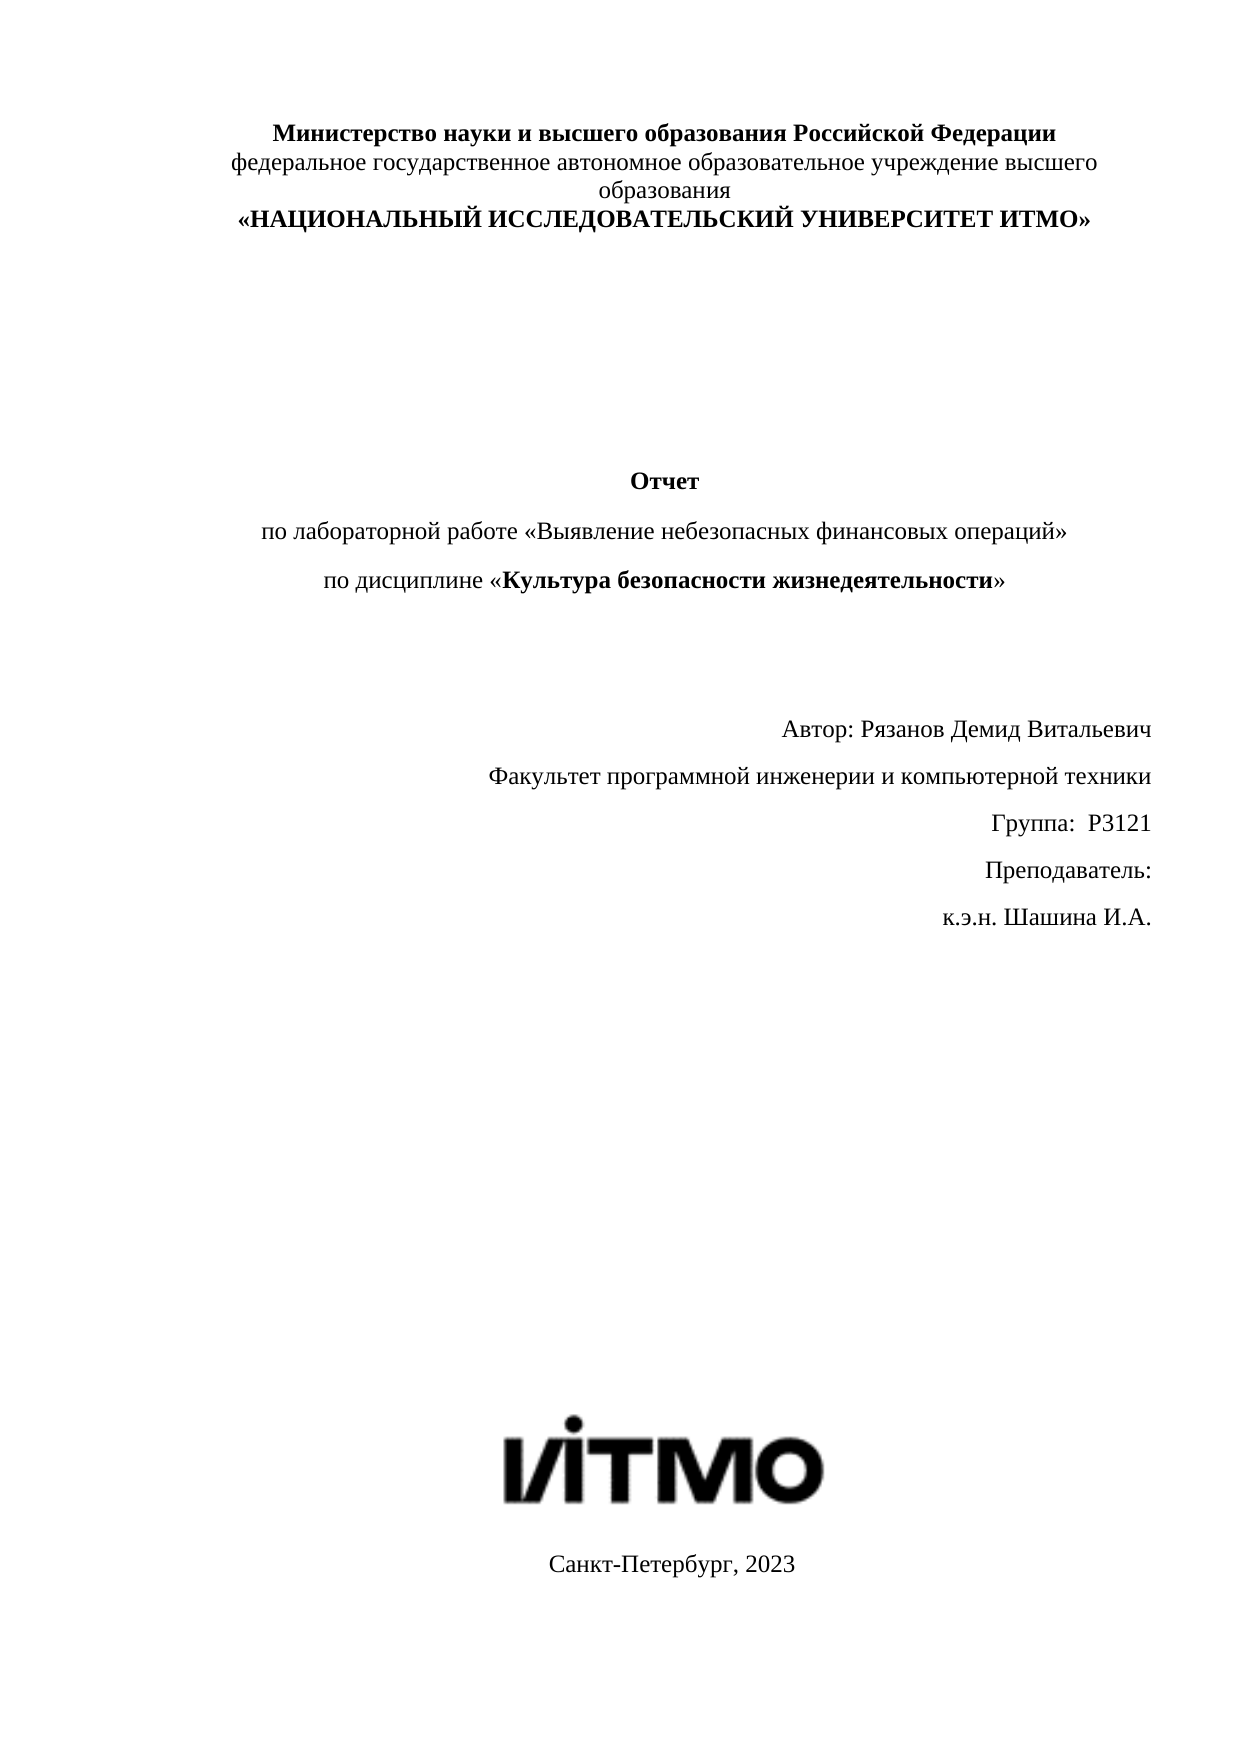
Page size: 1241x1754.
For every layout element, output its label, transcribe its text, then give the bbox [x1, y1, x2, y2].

text Группа: P3121 [177, 808, 1152, 837]
text Министерство науки и высшего образования Российской Федерации [177, 118, 1152, 147]
text Факультет программной инженерии и компьютерной техники [177, 761, 1152, 790]
text по лабораторной работе «Выявление небезопасных финансовых операций» [177, 516, 1152, 544]
text «НАЦИОНАЛЬНЫЙ ИССЛЕДОВАТЕЛЬСКИЙ УНИВЕРСИТЕТ ИТМО» [177, 204, 1152, 233]
text к.э.н. Шашина И.А. [177, 902, 1152, 931]
picture [490, 1391, 839, 1529]
text Автор: Рязанов Демид Витальевич [177, 714, 1152, 743]
text Санкт-Петербург, 2023 [177, 1549, 1152, 1578]
text по дисциплине «Культура безопасности жизнедеятельности» [177, 565, 1152, 594]
text Преподаватель: [177, 855, 1152, 884]
text Отчет [177, 466, 1152, 495]
text федеральное государственное автономное образовательное учреждение высшего образования [177, 147, 1152, 204]
